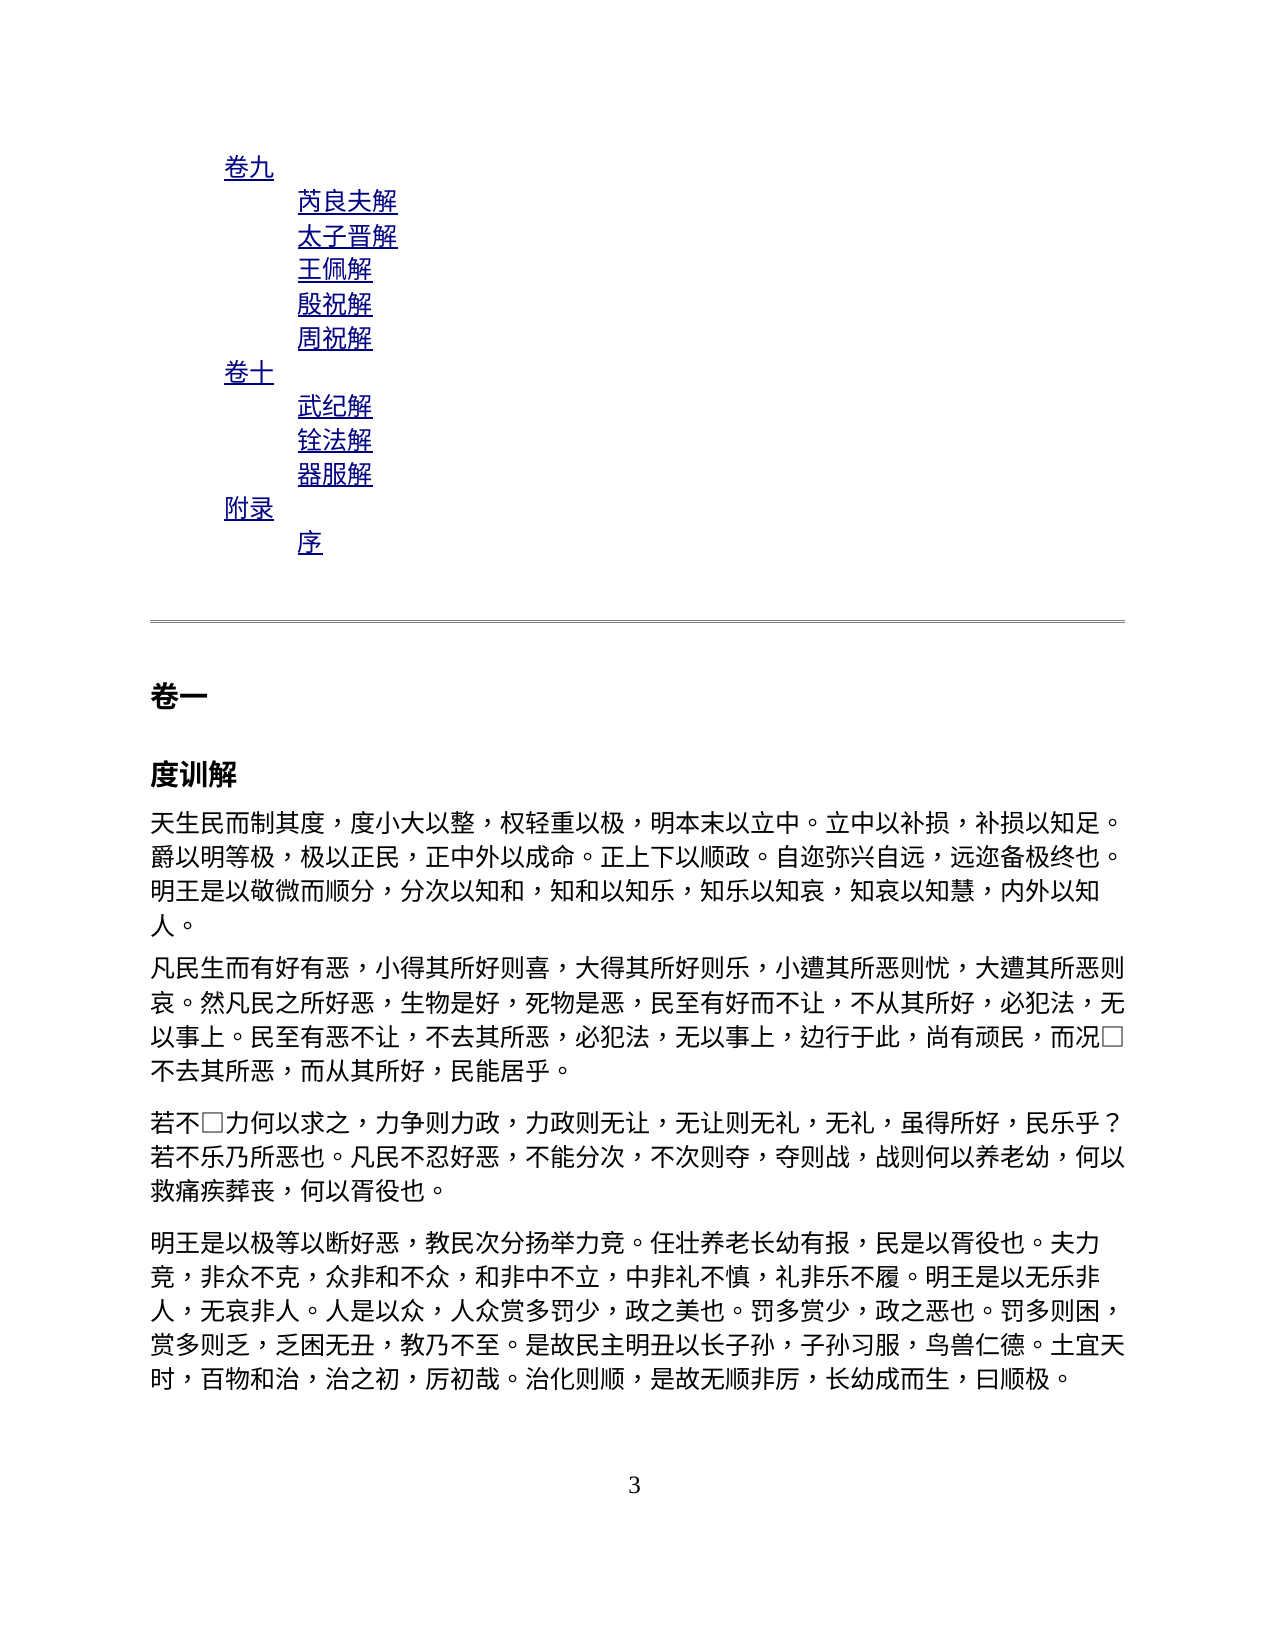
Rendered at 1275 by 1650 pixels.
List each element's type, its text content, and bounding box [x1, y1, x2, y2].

text 天生民而制其度，度小大以整，权轻重以极，明本末以立中。立中以补损，补损以知足。爵以明等极，极以正民，正中外以成命。正上下以顺政。自迩弥兴自远，远迩备极终也。明王是以敬微而顺分，分次以知和，知和以知乐，知乐以知哀，知哀以知慧，内外以知人。 [150, 806, 1125, 942]
subtitle 度训解 [150, 754, 1125, 793]
text 卷九 芮良夫解 太子晋解 王佩解 殷祝解 周祝解 卷十 武纪解 铨法解 器服解 附录 序 [150, 150, 1125, 559]
text 明王是以极等以断好恶，教民次分扬举力竞。任壮养老长幼有报，民是以胥役也。夫力竞，非众不克，众非和不众，和非中不立，中非礼不慎，礼非乐不履。明王是以无乐非人，无哀非人。人是以众，人众赏多罚少，政之美也。罚多赏少，政之恶也。罚多则困，赏多则乏，乏困无丑，教乃不至。是故民主明丑以长子孙，子孙习服，鸟兽仁德。土宜天时，百物和治，治之初，厉初哉。治化则顺，是故无顺非厉，长幼成而生，曰顺极。 [150, 1225, 1125, 1396]
subtitle 卷一 [150, 677, 1125, 716]
text 凡民生而有好有恶，小得其所好则喜，大得其所好则乐，小遭其所恶则忧，大遭其所恶则哀。然凡民之所好恶，生物是好，死物是恶，民至有好而不让，不从其所好，必犯法，无以事上。民至有恶不让，不去其所恶，必犯法，无以事上，边行于此，尚有顽民，而况□不去其所恶，而从其所好，民能居乎。 [150, 951, 1125, 1087]
text 若不□力何以求之，力争则力政，力政则无让，无让则无礼，无礼，虽得所好，民乐乎？若不乐乃所恶也。凡民不忍好恶，不能分次，不次则夺，夺则战，战则何以养老幼，何以救痛疾葬丧，何以胥役也。 [150, 1105, 1125, 1207]
